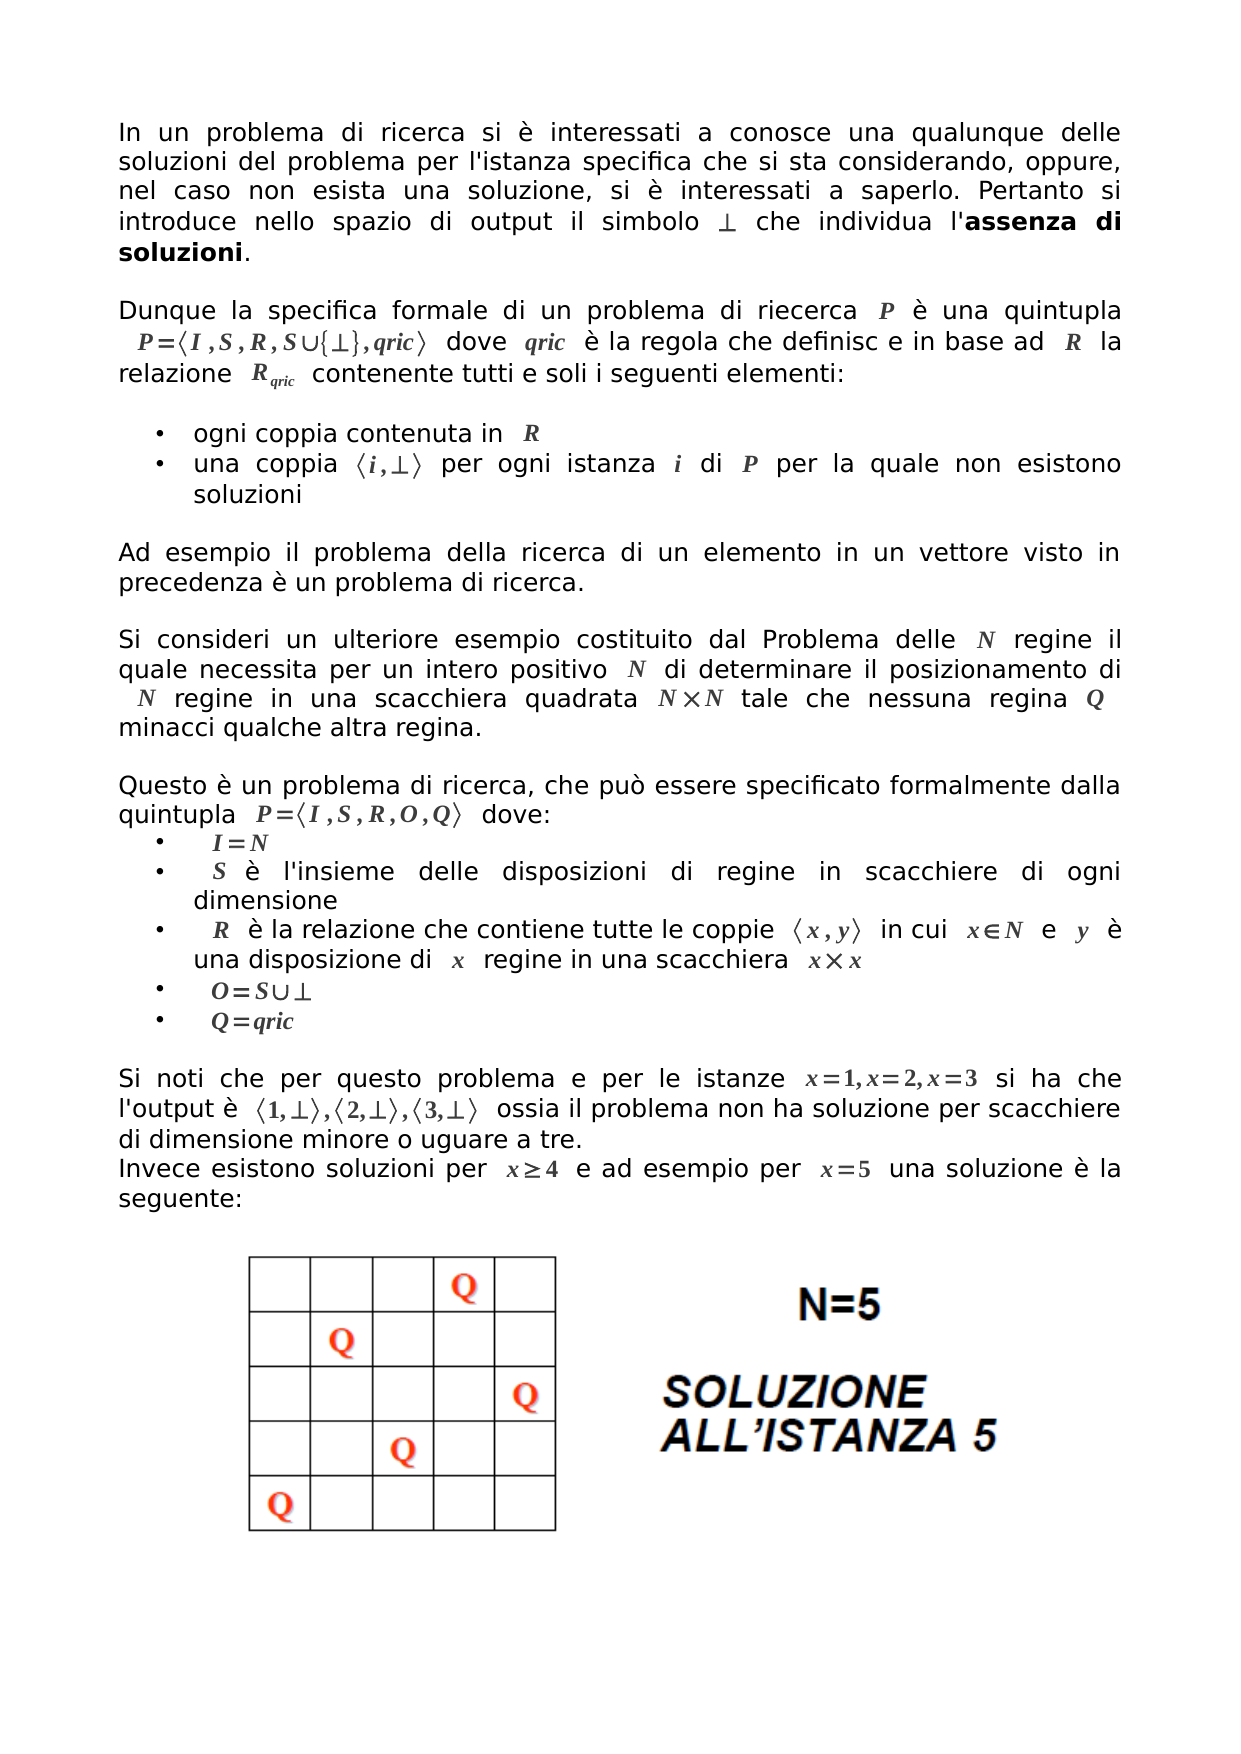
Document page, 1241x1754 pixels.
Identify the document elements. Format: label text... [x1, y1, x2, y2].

text Dunque la specifica formale di un problema di riecercaè una quintupladoveè la regola che definisc e in base adla relazionecontenente tutti e soli i seguenti elementi: [118, 297, 1122, 390]
text In un problema di ricerca si è interessati a conosce una qualunque delle soluzioni del problema per l'istanza specifica che si sta considerando, oppure, nel caso non esista una soluzione, si è interessati a saperlo. Pertanto si introduce nello spazio di output il simboloche individua l'assenza di soluzioni. [118, 118, 1122, 267]
text Si consideri un ulteriore esempio costituito dal Problema delleregine il quale necessita per un intero positivodi determinare il posizionamento diregine in una scacchiera quadratatale che nessuna reginaminacci qualche altra regina. [118, 626, 1122, 742]
list è l'insieme delle disposizioni di regine in scacchiere di ogni dimensione [156, 857, 1122, 916]
list una coppiaper ogni istanzadiper la quale non esistono soluzioni [156, 448, 1122, 510]
text Ad esempio il problema della ricerca di un elemento in un vettore visto in precedenza è un problema di ricerca. [118, 538, 1122, 597]
picture [227, 1241, 1014, 1547]
list ogni coppia contenuta in [156, 419, 1122, 448]
text Invece esistono soluzioni pere ad esempio peruna soluzione è la seguente: [118, 1155, 1122, 1213]
list è la relazione che contiene tutte le coppiein cuieè una disposizione diregine in una scacchiera [156, 916, 1122, 975]
text Questo è un problema di ricerca, che può essere specificato formalmente dalla quintupladove: [118, 771, 1122, 829]
text Si noti che per questo problema e per le istanzesi ha che l'output èossia il problema non ha soluzione per scacchiere di dimensione minore o uguare a tre. [118, 1064, 1122, 1155]
